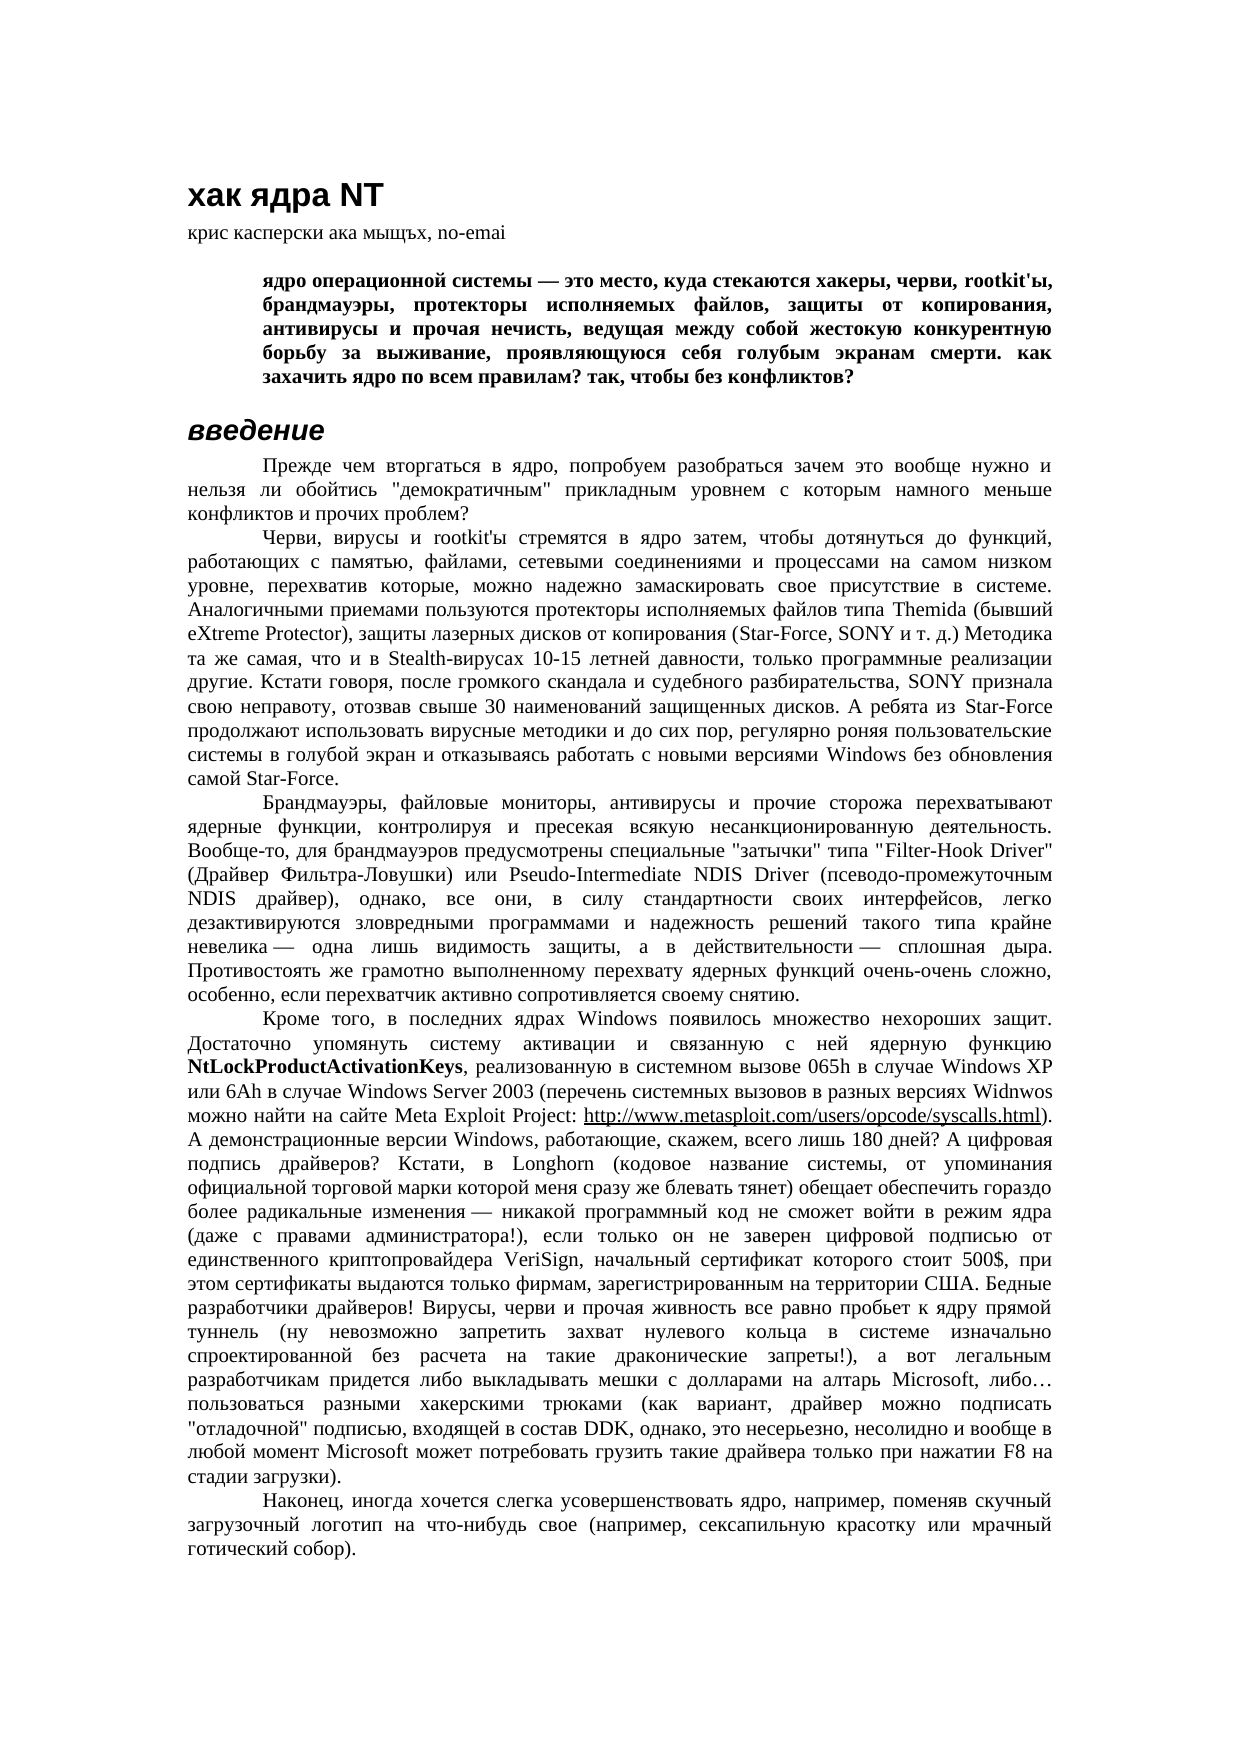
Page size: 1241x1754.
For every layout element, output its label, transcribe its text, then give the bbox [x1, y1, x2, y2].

subtitle введение [187, 413, 1053, 447]
text ядро операционной системы — это место, куда стекаются хакеры, черви, rootkit'ы, брандмауэры, протекторы исполняемых файлов, защиты от копирования, антивирусы и прочая нечисть, ведущая между собой жестокую конкурентную борьбу за выживание, проявляющуюся себя голубым экранам смерти. как захачить ядро по всем правилам? так, чтобы без конфликтов? [262, 268, 1053, 388]
text Прежде чем вторгаться в ядро, попробуем разобраться зачем это вообще нужно и нельзя ли обойтись "демократичным" прикладным уровнем с которым намного меньше конфликтов и прочих проблем? [187, 453, 1053, 525]
text Черви, вирусы и rootkit'ы стремятся в ядро затем, чтобы дотянуться до функций, работающих с памятью, файлами, сетевыми соединениями и процессами на самом низком уровне, перехватив которые, можно надежно замаскировать свое присутствие в системе. Аналогичными приемами пользуются протекторы исполняемых файлов типа Themida (бывший eXtreme Protector), защиты лазерных дисков от копирования (Star-Force, SONY и т. д.) Методика та же самая, что и в Stealth-вирусах 10-15 летней давности, только программные реализации другие. Кстати говоря, после громкого скандала и судебного разбирательства, SONY признала свою неправоту, отозвав свыше 30 наименований защищенных дисков. А ребята из Star-Force продолжают использовать вирусные методики и до сих пор, регулярно роняя пользовательские системы в голубой экран и отказываясь работать с новыми версиями Windows без обновления самой Star-Force. [187, 525, 1053, 790]
subtitle хак ядра NT [187, 175, 1053, 213]
text Брандмауэры, файловые мониторы, антивирусы и прочие сторожа перехватывают ядерные функции, контролируя и пресекая всякую несанкционированную деятельность. Вообще-то, для брандмауэров предусмотрены специальные "затычки" типа "Filter-Hook Driver" (Драйвер Фильтра-Ловушки) или Pseudo-Intermediate NDIS Driver (псеводо-промежуточным NDIS драйвер), однако, все они, в силу стандартности своих интерфейсов, легко дезактивируются зловредными программами и надежность решений такого типа крайне невелика — одна лишь видимость защиты, а в действительности — сплошная дыра. Противостоять же грамотно выполненному перехвату ядерных функций очень-очень сложно, особенно, если перехватчик активно сопротивляется своему снятию. [187, 790, 1053, 1006]
text крис касперски ака мыщъх, no-emai [187, 220, 1053, 244]
text Кроме того, в последних ядрах Windows появилось множество нехороших защит. Достаточно упомянуть систему активации и связанную с ней ядерную функцию NtLockProductActivationKeys, реализованную в системном вызове 065h в случае Windows XP или 6Ah в случае Windows Server 2003 (перечень системных вызовов в разных версиях Widnwos можно найти на сайте Meta Exploit Project: http://www.metasploit.com/users/opcode/syscalls.html). А демонстрационные версии Windows, работающие, скажем, всего лишь 180 дней? А цифровая подпись драйверов? Кстати, в Longhorn (кодовое название системы, от упоминания официальной торговой марки которой меня сразу же блевать тянет) обещает обеспечить гораздо более радикальные изменения — никакой программный код не сможет войти в режим ядра (даже с правами администратора!), если только он не заверен цифровой подписью от единственного криптопровайдера VeriSign, начальный сертификат которого стоит 500$, при этом сертификаты выдаются только фирмам, зарегистрированным на территории США. Бедные разработчики драйверов! Вирусы, черви и прочая живность все равно пробьет к ядру прямой туннель (ну невозможно запретить захват нулевого кольца в системе изначально спроектированной без расчета на такие драконические запреты!), а вот легальным разработчикам придется либо выкладывать мешки с долларами на алтарь Microsoft, либо… пользоваться разными хакерскими трюками (как вариант, драйвер можно подписать "отладочной" подписью, входящей в состав DDK, однако, это несерьезно, несолидно и вообще в любой момент Microsoft может потребовать грузить такие драйвера только при нажатии F8 на стадии загрузки). [187, 1006, 1053, 1488]
text Наконец, иногда хочется слегка усовершенствовать ядро, например, поменяв скучный загрузочный логотип на что-нибудь свое (например, сексапильную красотку или мрачный готический собор). [187, 1488, 1053, 1560]
